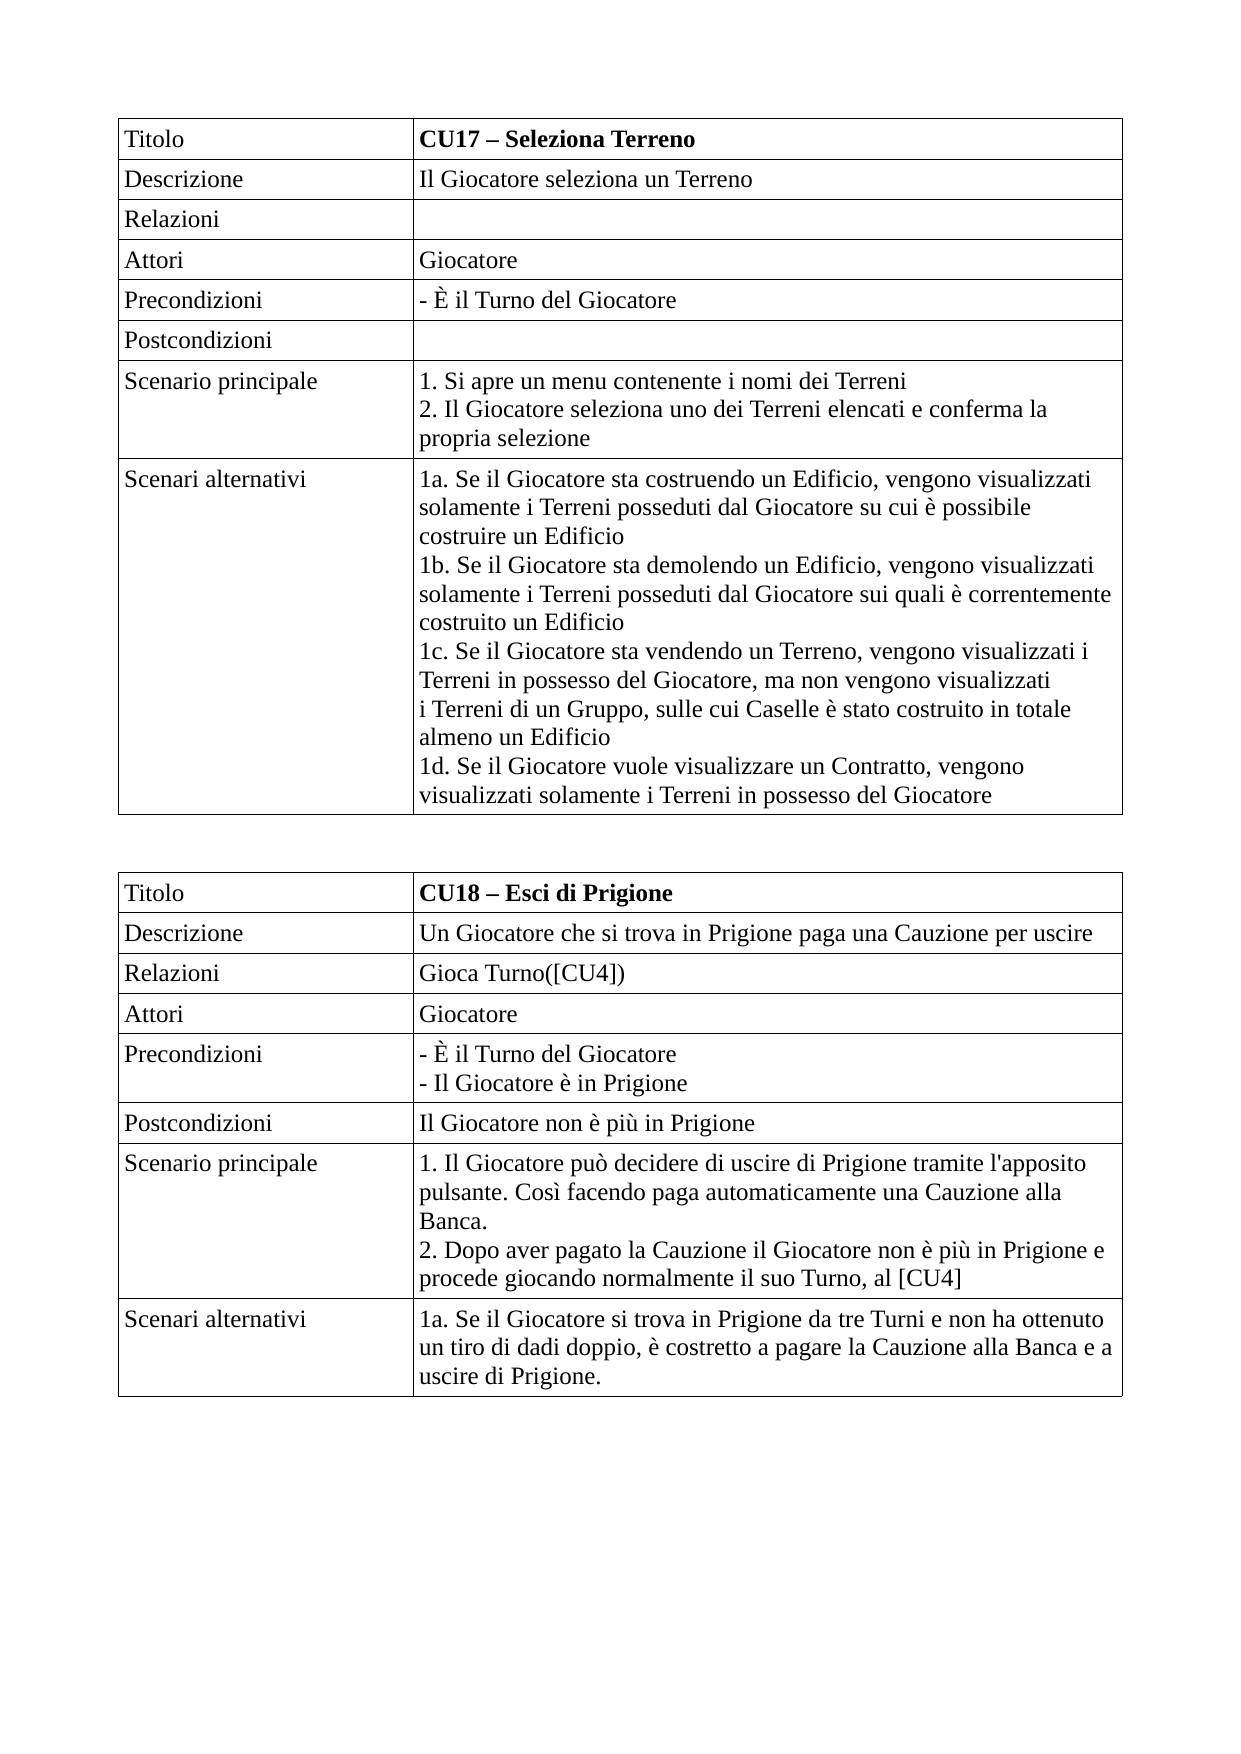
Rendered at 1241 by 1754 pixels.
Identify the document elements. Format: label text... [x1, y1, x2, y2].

table_cell Giocatore [414, 240, 1122, 279]
table_cell Postcondizioni [119, 1103, 413, 1143]
table_cell Giocatore [414, 994, 1122, 1033]
table_cell Scenari alternativi [119, 1299, 413, 1396]
table_cell Un Giocatore che si trova in Prigione paga una Cauzione per uscire [414, 913, 1122, 953]
table_cell Precondizioni [119, 280, 413, 320]
table_cell Postcondizioni [119, 321, 413, 360]
table_header CU18 – Esci di Prigione [414, 873, 1122, 912]
table_cell Gioca Turno([CU4]) [414, 954, 1122, 993]
table_cell - È il Turno del Giocatore [414, 280, 1122, 320]
table_cell Scenario principale [119, 361, 413, 458]
table_cell 1. Il Giocatore può decidere di uscire di Prigione tramite l'apposito pulsante. Così facendo paga automaticamente una Cauzione alla Banca. 2. Dopo aver pagato la Cauzione il Giocatore non è più in Prigione e procede giocando normalmente il suo Turno, al [CU4] [414, 1144, 1122, 1298]
table_cell Relazioni [119, 200, 413, 239]
table_cell Attori [119, 240, 413, 279]
table_cell 1. Si apre un menu contenente i nomi dei Terreni 2. Il Giocatore seleziona uno dei Terreni elencati e conferma la propria selezione [414, 361, 1122, 458]
table_cell [414, 200, 1122, 239]
table_header CU17 – Seleziona Terreno [414, 119, 1122, 158]
table_cell Scenari alternativi [119, 459, 413, 814]
table_cell 1a. Se il Giocatore sta costruendo un Edificio, vengono visualizzati solamente i Terreni posseduti dal Giocatore su cui è possibile costruire un Edificio 1b. Se il Giocatore sta demolendo un Edificio, vengono visualizzati solamente i Terreni posseduti dal Giocatore sui quali è correntemente costruito un Edificio 1c. Se il Giocatore sta vendendo un Terreno, vengono visualizzati i Terreni in possesso del Giocatore, ma non vengono visualizzati i Terreni di un Gruppo, sulle cui Caselle è stato costruito in totale almeno un Edificio 1d. Se il Giocatore vuole visualizzare un Contratto, vengono visualizzati solamente i Terreni in possesso del Giocatore [414, 459, 1122, 814]
table_cell Attori [119, 994, 413, 1033]
table_cell - È il Turno del Giocatore - Il Giocatore è in Prigione [414, 1034, 1122, 1102]
table_cell Precondizioni [119, 1034, 413, 1102]
table_cell 1a. Se il Giocatore si trova in Prigione da tre Turni e non ha ottenuto un tiro di dadi doppio, è costretto a pagare la Cauzione alla Banca e a uscire di Prigione. [414, 1299, 1122, 1396]
table_cell Il Giocatore non è più in Prigione [414, 1103, 1122, 1143]
table_cell Il Giocatore seleziona un Terreno [414, 160, 1122, 199]
table_cell Descrizione [119, 160, 413, 199]
table_cell Descrizione [119, 913, 413, 953]
table_header Titolo [119, 873, 413, 912]
table_cell Relazioni [119, 954, 413, 993]
table_header Titolo [119, 119, 413, 158]
table_cell [414, 321, 1122, 360]
table_cell Scenario principale [119, 1144, 413, 1298]
